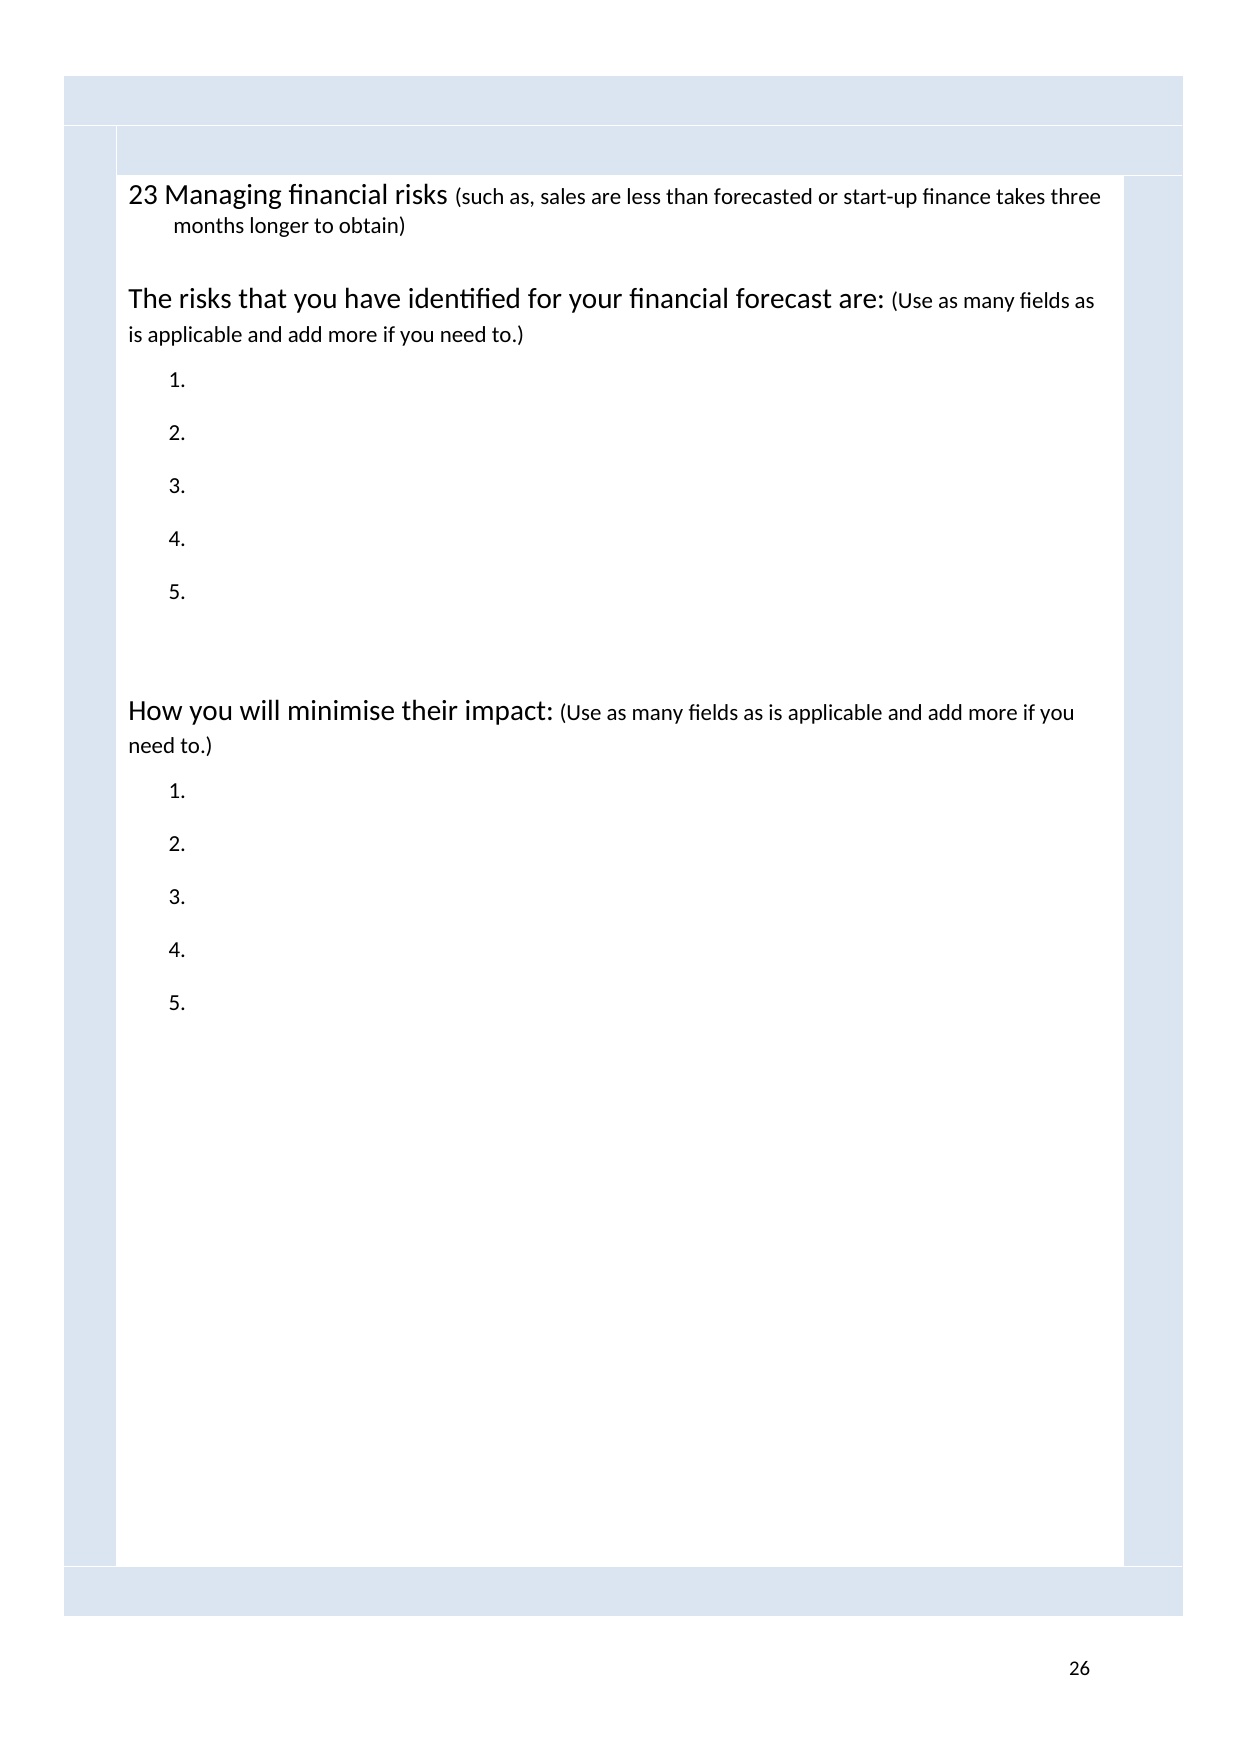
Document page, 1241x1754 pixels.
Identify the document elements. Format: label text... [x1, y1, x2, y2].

table_cell [1124, 175, 1183, 1566]
table_cell 23 Managing financial risks (such as, sales are less than forecasted or start-up finance takes three months longer to obtain) The risks that you have identified for your financial forecast are: (Use as many fields as is applicable and add more if you need to.) How you will minimise their impact: (Use as many fields as is applicable and add more if you need to.) [117, 176, 1123, 1566]
table_cell [64, 126, 116, 1566]
table_cell [117, 125, 1183, 175]
table_cell [64, 1566, 1183, 1616]
table_cell [64, 76, 1183, 125]
